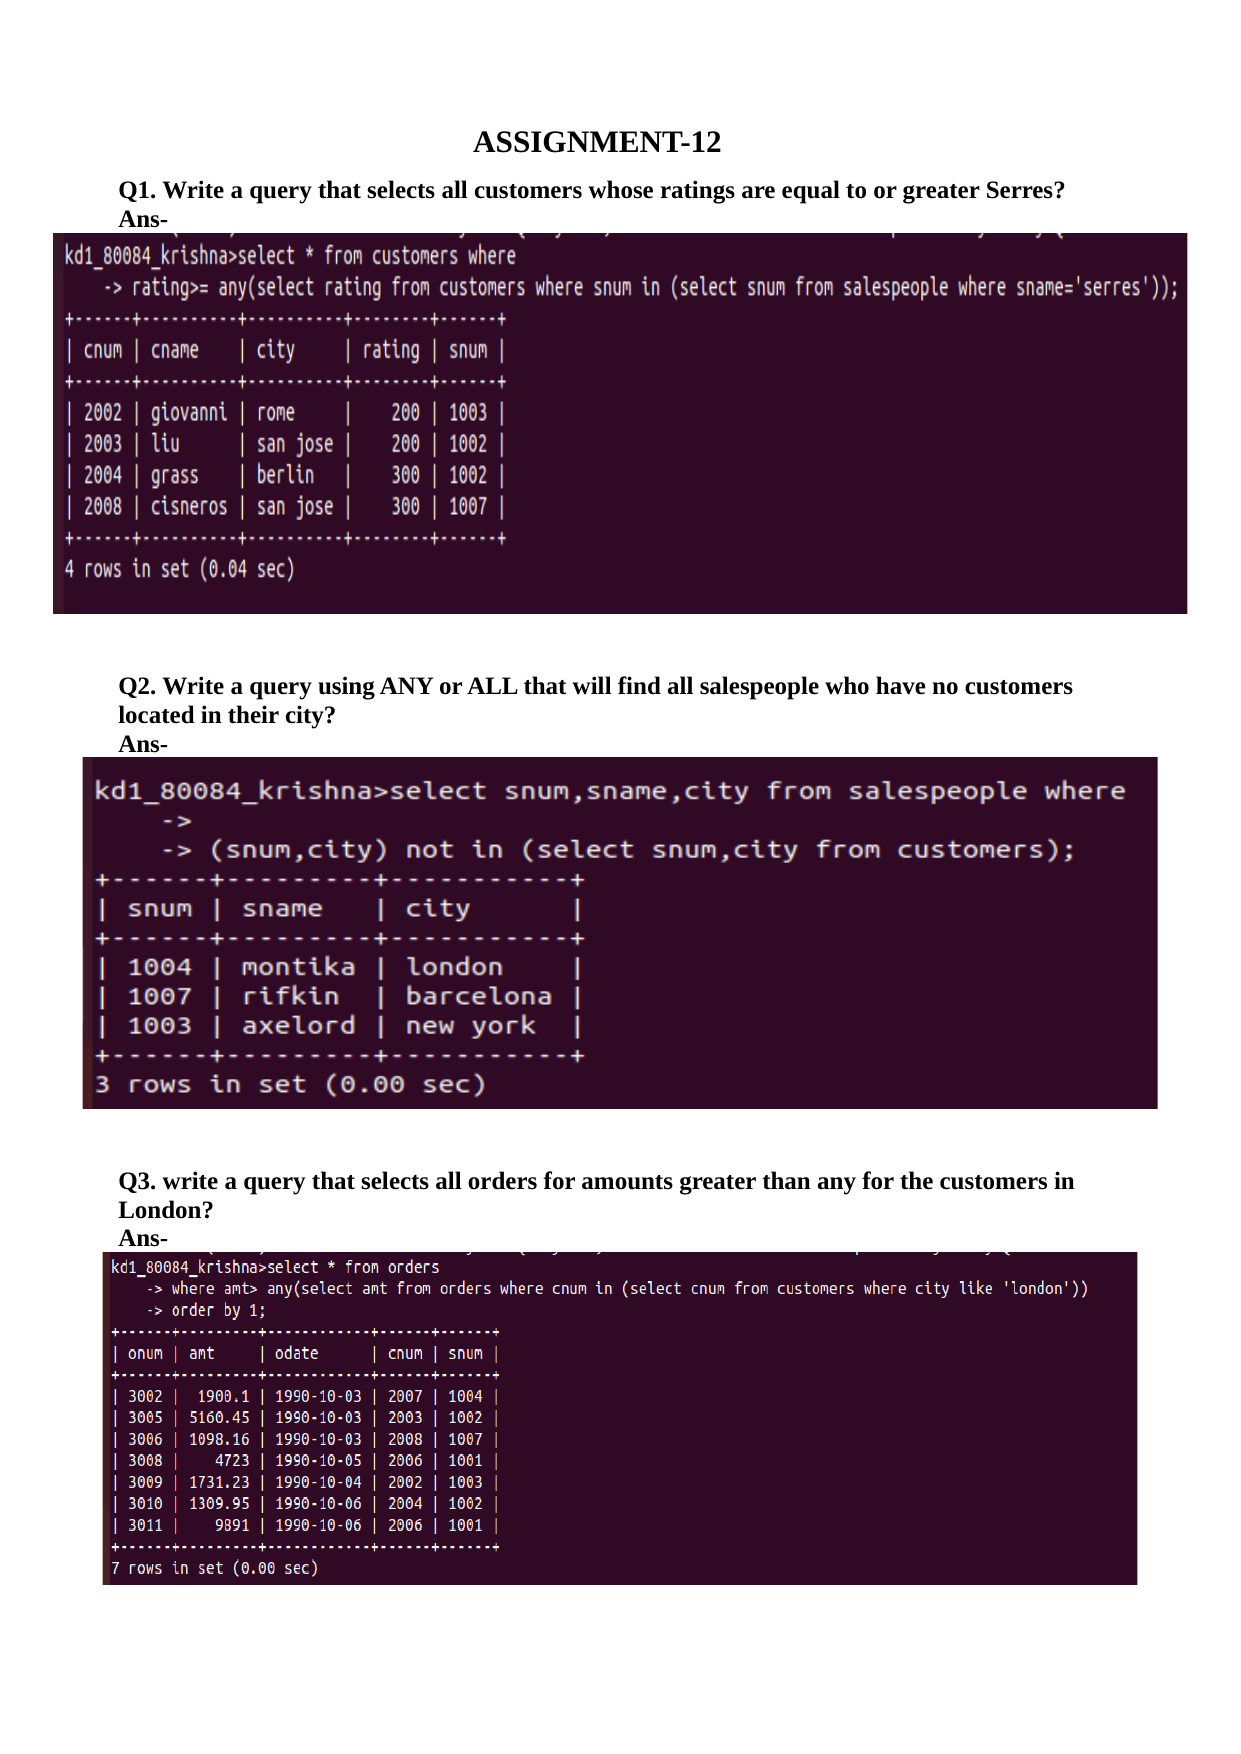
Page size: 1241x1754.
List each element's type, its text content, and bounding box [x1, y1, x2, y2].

text Q1. Write a query that selects all customers whose ratings are equal to or greater Serres? [118, 176, 1122, 204]
picture [102, 1252, 1138, 1585]
text Q2. Write a query using ANY or ALL that will find all salespeople who have no customers located in their city? [118, 671, 1122, 729]
text Ans- [118, 729, 1122, 757]
picture [53, 233, 1188, 614]
text Q3. write a query that selects all orders for amounts greater than any for the customers in London? [118, 1166, 1122, 1223]
picture [82, 757, 1158, 1109]
text Ans- [118, 1223, 1122, 1252]
text Ans- [118, 204, 1122, 233]
